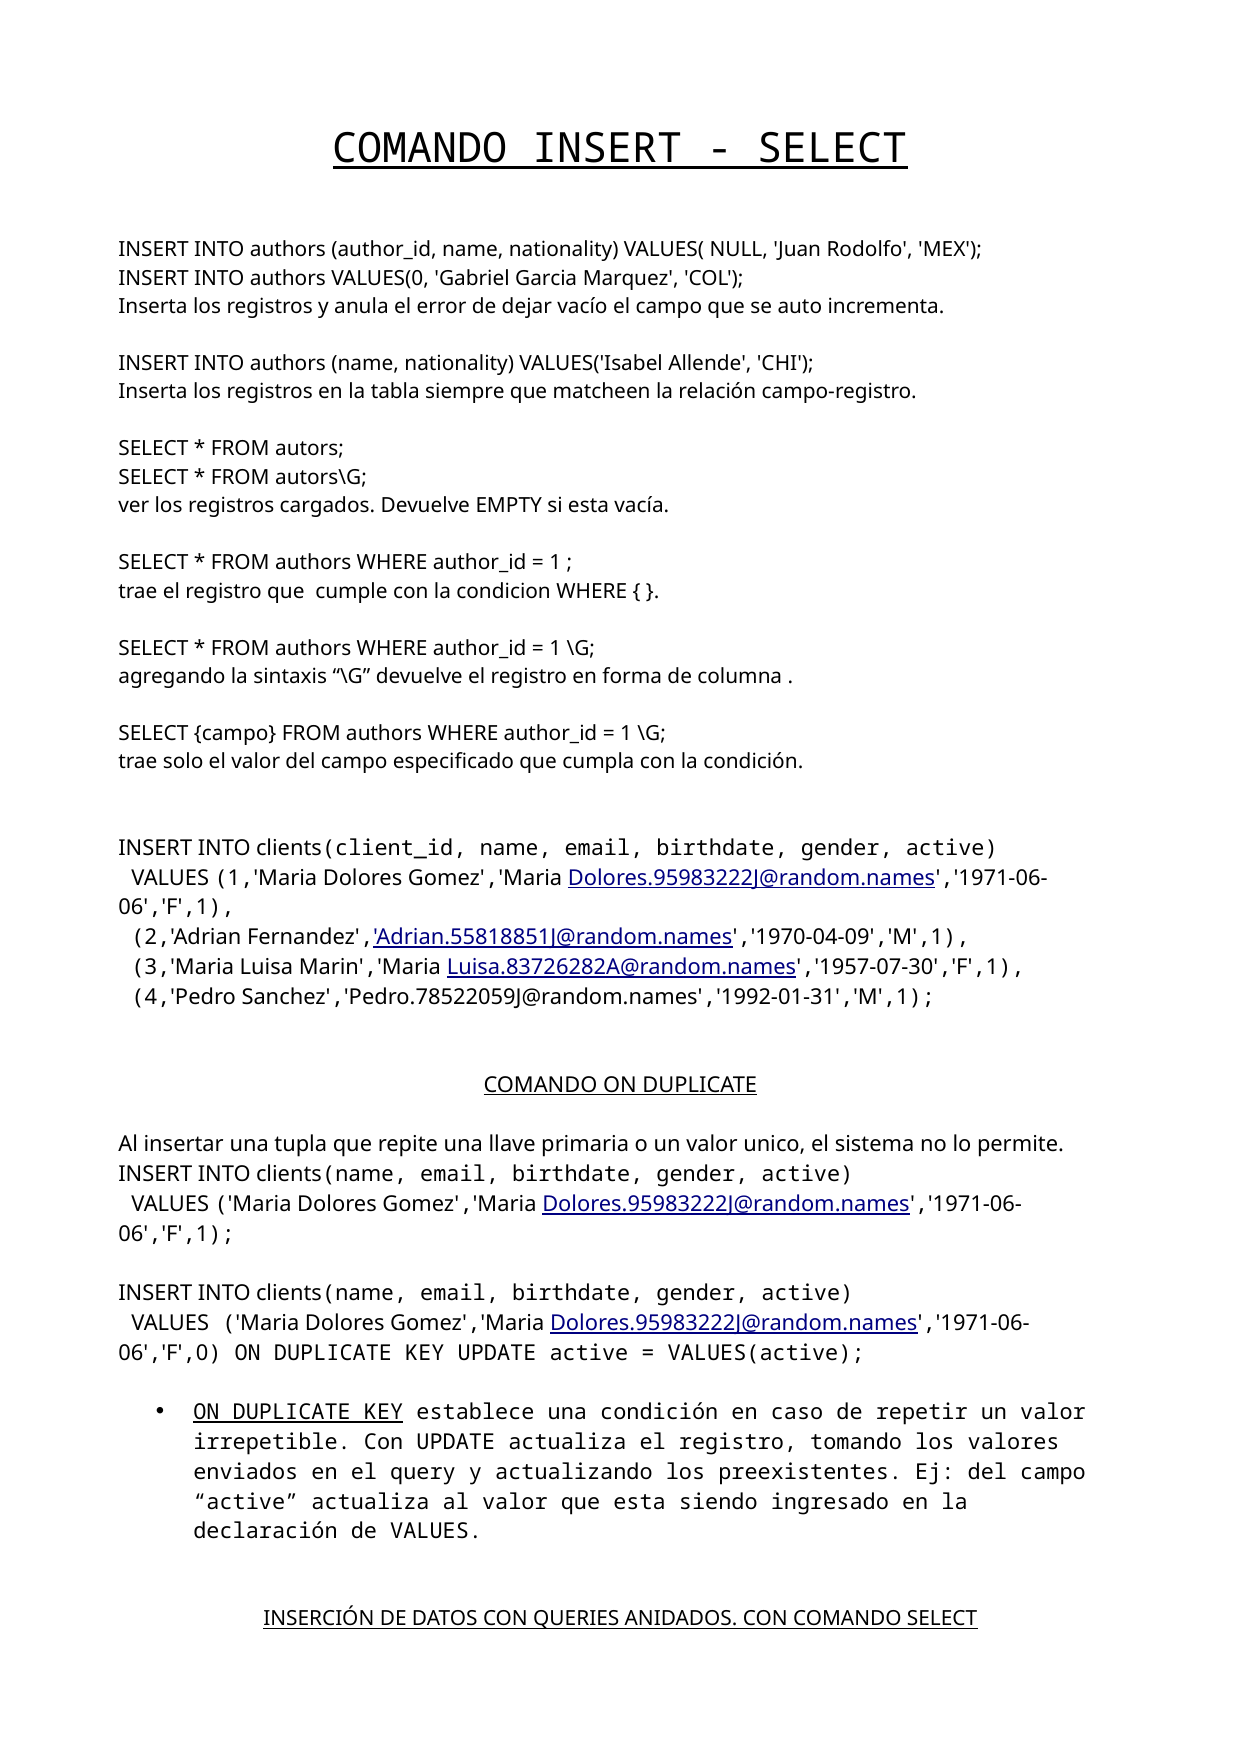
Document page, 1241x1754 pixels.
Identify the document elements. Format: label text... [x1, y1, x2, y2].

text COMANDO INSERT - SELECT [118, 118, 1122, 175]
text (3,'Maria Luisa Marin','Maria Luisa.83726282A@random.names','1957-07-30','F',1), [118, 951, 1122, 981]
text (2,'Adrian Fernandez','Adrian.55818851J@random.names','1970-04-09','M',1), [118, 921, 1122, 951]
text INSERT INTO authors (author_id, name, nationality) VALUES( NULL, 'Juan Rodolfo', 'MEX'); [118, 234, 1122, 263]
text ver los registros cargados. Devuelve EMPTY si esta vacía. [118, 490, 1122, 519]
text VALUES ('Maria Dolores Gomez','Maria Dolores.95983222J@random.names','1971-06-06','F',0) ON DUPLICATE KEY UPDATE active = VALUES(active); [118, 1307, 1122, 1367]
text SELECT * FROM authors WHERE author_id = 1 \G; [118, 633, 1122, 661]
text COMANDO ON DUPLICATE [118, 1069, 1122, 1098]
text Inserta los registros en la tabla siempre que matcheen la relación campo-registro. [118, 377, 1122, 405]
text SELECT * FROM autors\G; [118, 462, 1122, 490]
text INSERT INTO clients(name, email, birthdate, gender, active) [118, 1158, 1122, 1188]
list ON DUPLICATE KEY establece una condición en caso de repetir un valor irrepetible. Con UPDATE actualiza el registro, tomando los valores enviados en el query y actualizando los preexistentes. Ej: del campo “active” actualiza al valor que esta siendo ingresado en la declaración de VALUES. [156, 1396, 1122, 1545]
text INSERT INTO clients(name, email, birthdate, gender, active) [118, 1277, 1122, 1307]
text (4,'Pedro Sanchez','Pedro.78522059J@random.names','1992-01-31','M',1); [118, 981, 1122, 1010]
text SELECT {campo} FROM authors WHERE author_id = 1 \G; [118, 718, 1122, 746]
text SELECT * FROM authors WHERE author_id = 1 ; [118, 547, 1122, 576]
text trae el registro que cumple con la condicion WHERE { }. [118, 576, 1122, 604]
text INSERT INTO authors (name, nationality) VALUES('Isabel Allende', 'CHI'); [118, 348, 1122, 377]
text SELECT * FROM autors; [118, 433, 1122, 462]
text VALUES (1,'Maria Dolores Gomez','Maria Dolores.95983222J@random.names','1971-06-06','F',1), [118, 861, 1122, 921]
text INSERT INTO clients(client_id, name, email, birthdate, gender, active) [118, 832, 1122, 861]
text Inserta los registros y anula el error de dejar vacío el campo que se auto incrementa. [118, 291, 1122, 320]
text INSERCIÓN DE DATOS CON QUERIES ANIDADOS. CON COMANDO SELECT [118, 1603, 1122, 1632]
text agregando la sintaxis “\G” devuelve el registro en forma de columna . [118, 661, 1122, 689]
text INSERT INTO authors VALUES(0, 'Gabriel Garcia Marquez', 'COL'); [118, 263, 1122, 291]
text Al insertar una tupla que repite una llave primaria o un valor unico, el sistema no lo permite. [118, 1128, 1122, 1158]
text trae solo el valor del campo especificado que cumpla con la condición. [118, 746, 1122, 775]
text VALUES ('Maria Dolores Gomez','Maria Dolores.95983222J@random.names','1971-06-06','F',1); [118, 1188, 1122, 1247]
